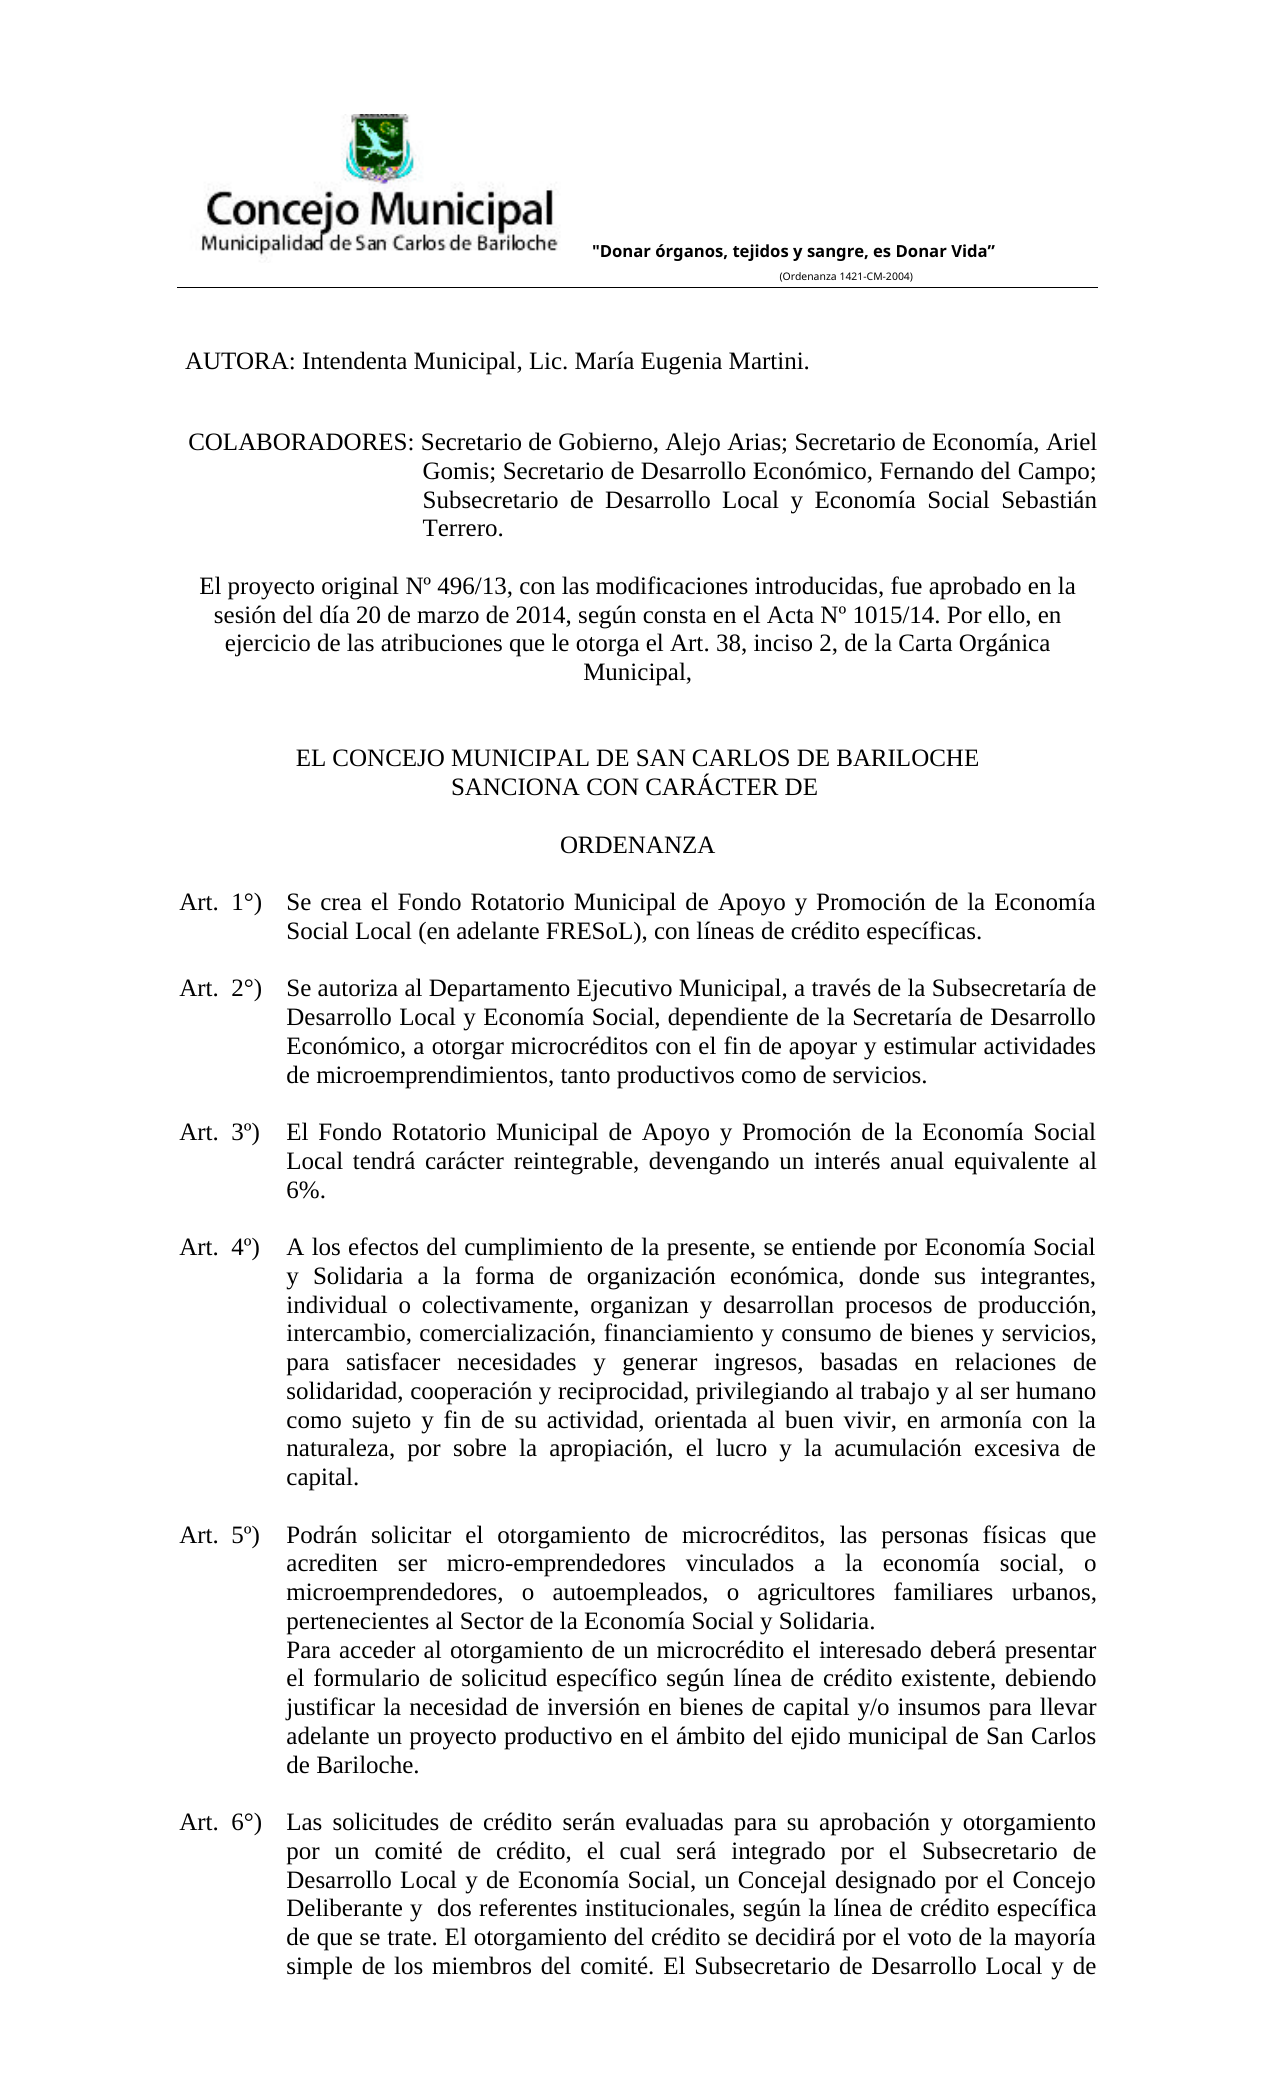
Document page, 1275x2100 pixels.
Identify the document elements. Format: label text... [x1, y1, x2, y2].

text EL CONCEJO MUNICIPAL DE SAN CARLOS DE BARILOCHE [177, 743, 1098, 772]
table_cell Art. 3º) [172, 1117, 279, 1232]
text ORDENANZA [177, 830, 1098, 858]
text COLABORADORES: Secretario de Gobierno, Alejo Arias; Secretario de Economía, Ariel Gomis; Secretario de Desarrollo Económico, Fernando del Campo; Subsecretario de Desarrollo Local y Economía Social Sebastián Terrero. [188, 427, 1098, 542]
table_cell Las solicitudes de crédito serán evaluadas para su aprobación y otorgamiento por un comité de crédito, el cual será integrado por el Subsecretario de Desarrollo Local y de Economía Social, un Concejal designado por el Concejo Deliberante y dos referentes institucionales, según la línea de crédito específica de que se trate. El otorgamiento del crédito se decidirá por el voto de la mayoría simple de los miembros del comité. El Subsecretario de Desarrollo Local y de [279, 1807, 1104, 1980]
table_cell Art. 4º) [172, 1232, 279, 1520]
text AUTORA: Intendenta Municipal, Lic. María Eugenia Martini. [177, 346, 1098, 375]
table_cell Art. 2°) [172, 974, 279, 1117]
text El proyecto original Nº 496/13, con las modificaciones introducidas, fue aprobado en la sesión del día 20 de marzo de 2014, según consta en el Acta Nº 1015/14. Por ello, en ejercicio de las atribuciones que le otorga el Art. 38, inciso 2, de la Carta Orgánica Municipal, [177, 571, 1098, 686]
table_cell Se autoriza al Departamento Ejecutivo Municipal, a través de la Subsecretaría de Desarrollo Local y Economía Social, dependiente de la Secretaría de Desarrollo Económico, a otorgar microcréditos con el fin de apoyar y estimular actividades de microemprendimientos, tanto productivos como de servicios. [279, 974, 1104, 1117]
table_header Art. 1°) [172, 887, 279, 973]
table_cell Podrán solicitar el otorgamiento de microcréditos, las personas físicas que acrediten ser micro-emprendedores vinculados a la economía social, o microemprendedores, o autoempleados, o agricultores familiares urbanos, pertenecientes al Sector de la Economía Social y Solidaria. Para acceder al otorgamiento de un microcrédito el interesado deberá presentar el formulario de solicitud específico según línea de crédito existente, debiendo justificar la necesidad de inversión en bienes de capital y/o insumos para llevar adelante un proyecto productivo en el ámbito del ejido municipal de San Carlos de Bariloche. [279, 1520, 1104, 1807]
table_cell Art. 5º) [172, 1520, 279, 1807]
table_cell A los efectos del cumplimiento de la presente, se entiende por Economía Social y Solidaria a la forma de organización económica, donde sus integrantes, individual o colectivamente, organizan y desarrollan procesos de producción, intercambio, comercialización, financiamiento y consumo de bienes y servicios, para satisfacer necesidades y generar ingresos, basadas en relaciones de solidaridad, cooperación y reciprocidad, privilegiando al trabajo y al ser humano como sujeto y fin de su actividad, orientada al buen vivir, en armonía con la naturaleza, por sobre la apropiación, el lucro y la acumulación excesiva de capital. [279, 1232, 1104, 1520]
text SANCIONA CON CARÁCTER DE [177, 772, 1098, 801]
picture [177, 114, 589, 264]
table_cell El Fondo Rotatorio Municipal de Apoyo y Promoción de la Economía Social Local tendrá carácter reintegrable, devengando un interés anual equivalente al 6%. [279, 1117, 1104, 1232]
table_header Se crea el Fondo Rotatorio Municipal de Apoyo y Promoción de la Economía Social Local (en adelante FRESoL), con líneas de crédito específicas. [279, 887, 1104, 973]
table_cell Art. 6°) [172, 1807, 279, 1980]
